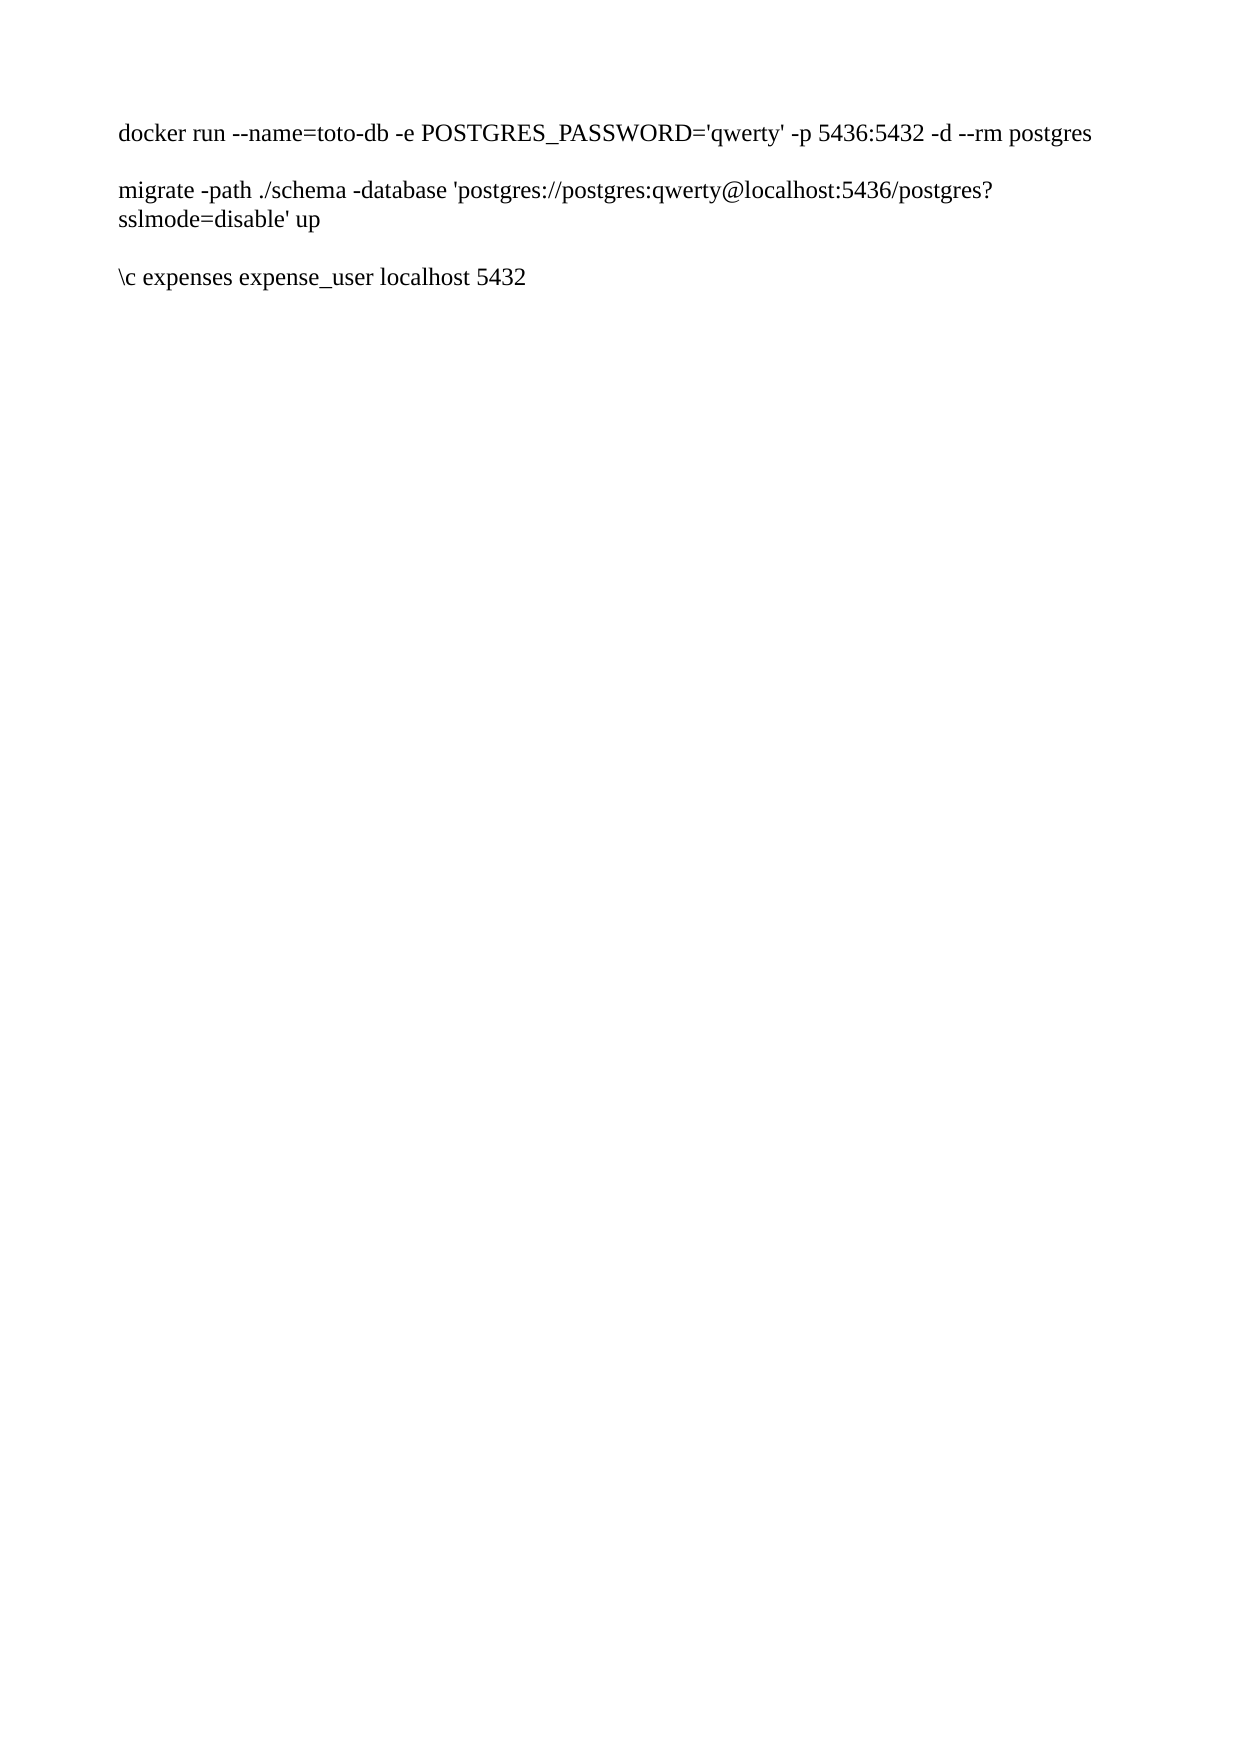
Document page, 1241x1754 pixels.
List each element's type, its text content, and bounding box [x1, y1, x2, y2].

text docker run --name=toto-db -e POSTGRES_PASSWORD='qwerty' -p 5436:5432 -d --rm postgres [118, 118, 1122, 147]
text migrate -path ./schema -database 'postgres://postgres:qwerty@localhost:5436/postgres?sslmode=disable' up [118, 176, 1122, 233]
text \c expenses expense_user localhost 5432 [118, 262, 1122, 291]
